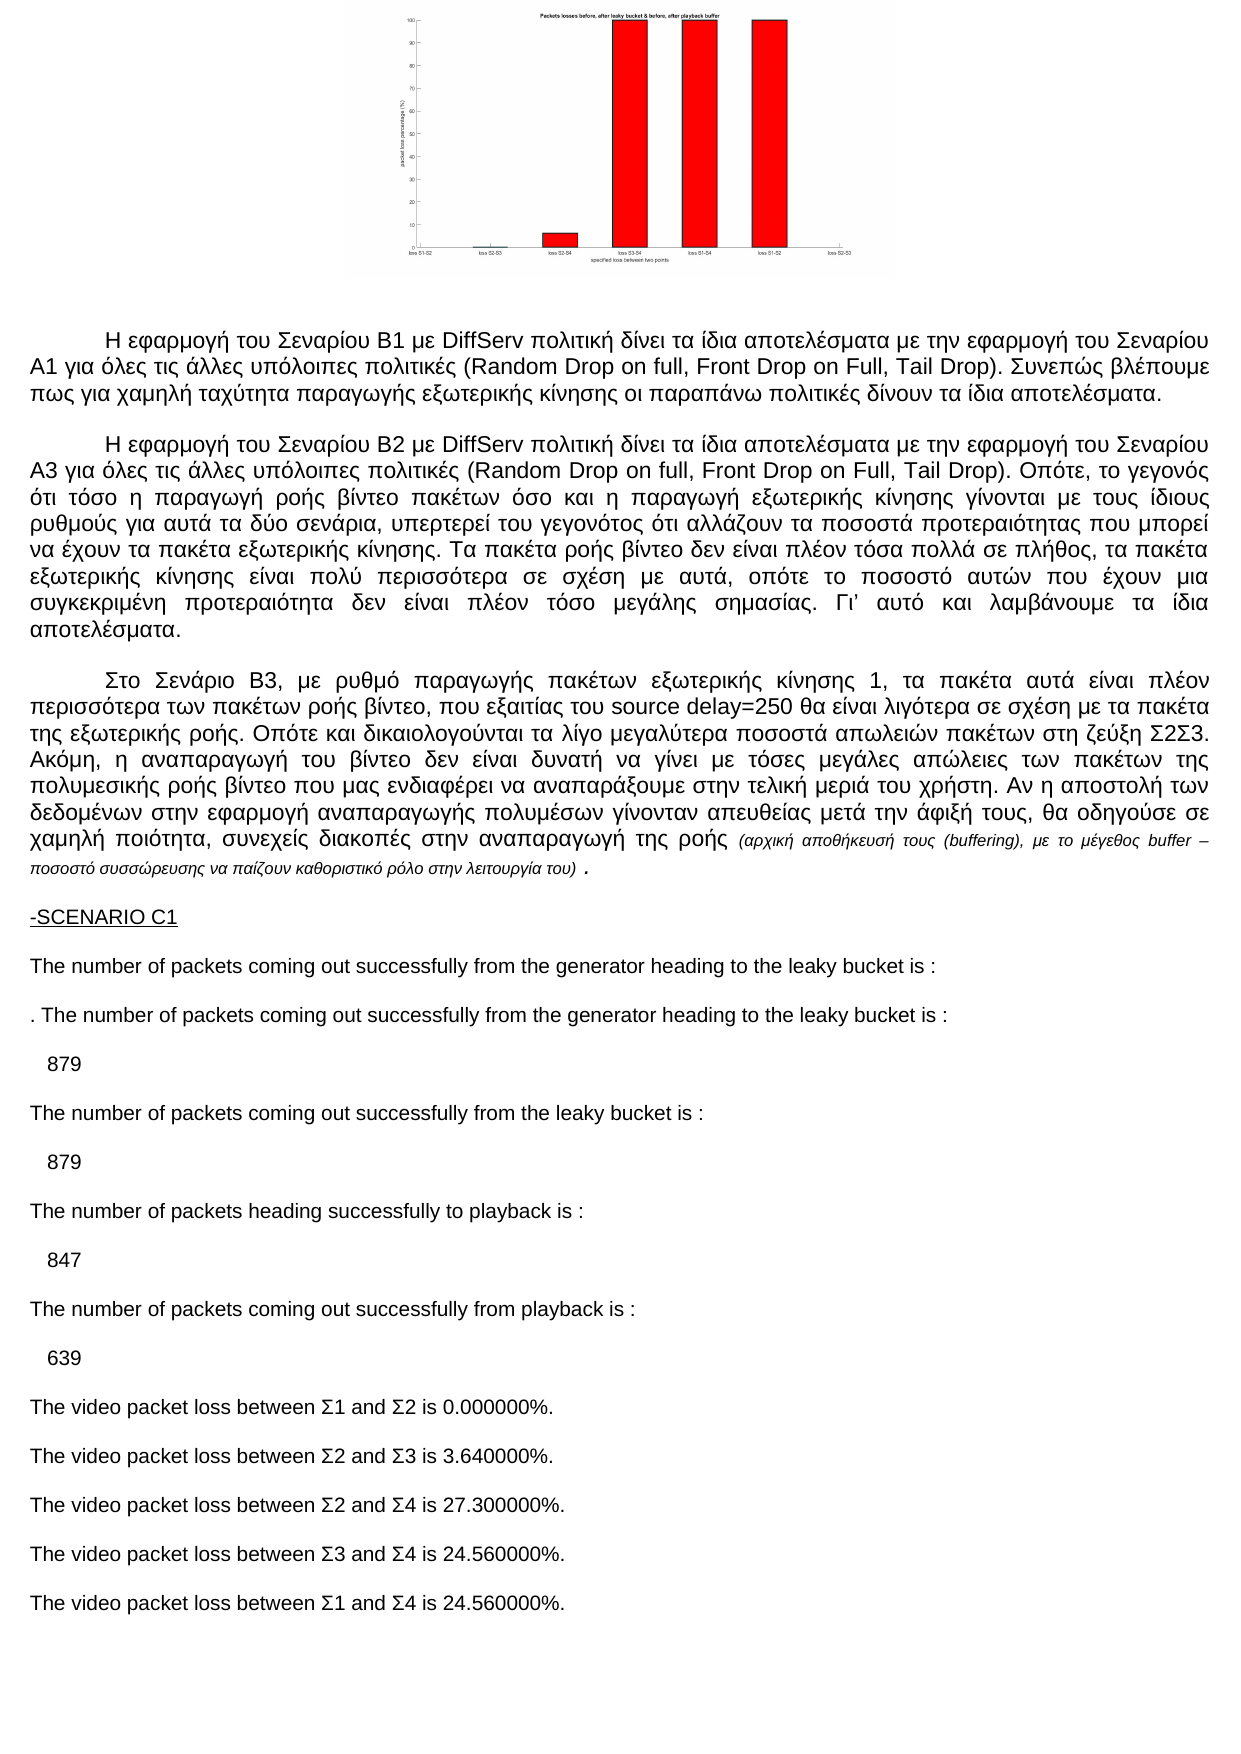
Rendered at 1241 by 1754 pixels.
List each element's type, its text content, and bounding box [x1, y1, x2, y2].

text Η εφαρμογή του Σεναρίου Β2 με DiffServ πολιτική δίνει τα ίδια αποτελέσματα με την εφαρμογή του Σεναρίου Α3 για όλες τις άλλες υπόλοιπες πολιτικές (Random Drop on full, Front Drop on Full, Tail Drop). Οπότε, το γεγονός ότι τόσο η παραγωγή ροής βίντεο πακέτων όσο και η παραγωγή εξωτερικής κίνησης γίνονται με τους ίδιους ρυθμούς για αυτά τα δύο σενάρια, υπερτερεί του γεγονότος ότι αλλάζουν τα ποσοστά προτεραιότητας που μπορεί να έχουν τα πακέτα εξωτερικής κίνησης. Τα πακέτα ροής βίντεο δεν είναι πλέον τόσα πολλά σε πλήθος, τα πακέτα εξωτερικής κίνησης είναι πολύ περισσότερα σε σχέση με αυτά, οπότε το ποσοστό αυτών που έχουν μια συγκεκριμένη προτεραιότητα δεν είναι πλέον τόσο μεγάλης σημασίας. Γι’ αυτό και λαμβάνουμε τα ίδια αποτελέσματα. [29, 431, 1211, 642]
picture [345, 0, 895, 278]
text Στο Σενάριο Β3, με ρυθμό παραγωγής πακέτων εξωτερικής κίνησης 1, τα πακέτα αυτά είναι πλέον περισσότερα των πακέτων ροής βίντεο, που εξαιτίας του source delay=250 θα είναι λιγότερα σε σχέση με τα πακέτα της εξωτερικής ροής. Οπότε και δικαιολογούνται τα λίγο μεγαλύτερα ποσοστά απωλειών πακέτων στη ζεύξη Σ2Σ3. Ακόμη, η αναπαραγωγή του βίντεο δεν είναι δυνατή να γίνει με τόσες μεγάλες απώλειες των πακέτων της πολυμεσικής ροής βίντεο που μας ενδιαφέρει να αναπαράξουμε στην τελική μεριά του χρήστη. Αν η αποστολή των δεδομένων στην εφαρμογή αναπαραγωγής πολυμέσων γίνονταν απευθείας μετά την άφιξή τους, θα οδηγούσε σε χαμηλή ποιότητα, συνεχείς διακοπές στην αναπαραγωγή της ροής (αρχική αποθήκευσή τους (buffering), με το μέγεθος buffer – ποσοστό συσσώρευσης να παίζουν καθοριστικό ρόλο στην λειτουργία του) . [29, 667, 1211, 880]
text 879 [29, 1150, 1211, 1174]
text The number of packets coming out successfully from the leaky bucket is : [29, 1101, 1211, 1125]
text The video packet loss between Σ1 and Σ2 is 0.000000%. [29, 1395, 1211, 1419]
text -SCENARIO C1 [29, 905, 1211, 929]
text . The number of packets coming out successfully from the generator heading to the leaky bucket is : [29, 1003, 1211, 1027]
text The video packet loss between Σ2 and Σ4 is 27.300000%. [29, 1493, 1211, 1517]
text 847 [29, 1248, 1211, 1272]
text The video packet loss between Σ2 and Σ3 is 3.640000%. [29, 1444, 1211, 1468]
text 879 [29, 1052, 1211, 1076]
text 639 [29, 1346, 1211, 1370]
text The video packet loss between Σ3 and Σ4 is 24.560000%. [29, 1542, 1211, 1566]
text The number of packets coming out successfully from the generator heading to the leaky bucket is : [29, 954, 1211, 978]
text Η εφαρμογή του Σεναρίου Β1 με DiffServ πολιτική δίνει τα ίδια αποτελέσματα με την εφαρμογή του Σεναρίου Α1 για όλες τις άλλες υπόλοιπες πολιτικές (Random Drop on full, Front Drop on Full, Tail Drop). Συνεπώς βλέπουμε πως για χαμηλή ταχύτητα παραγωγής εξωτερικής κίνησης οι παραπάνω πολιτικές δίνουν τα ίδια αποτελέσματα. [29, 327, 1211, 406]
text The video packet loss between Σ1 and Σ4 is 24.560000%. [29, 1591, 1211, 1614]
text The number of packets coming out successfully from playback is : [29, 1297, 1211, 1321]
text The number of packets heading successfully to playback is : [29, 1199, 1211, 1223]
